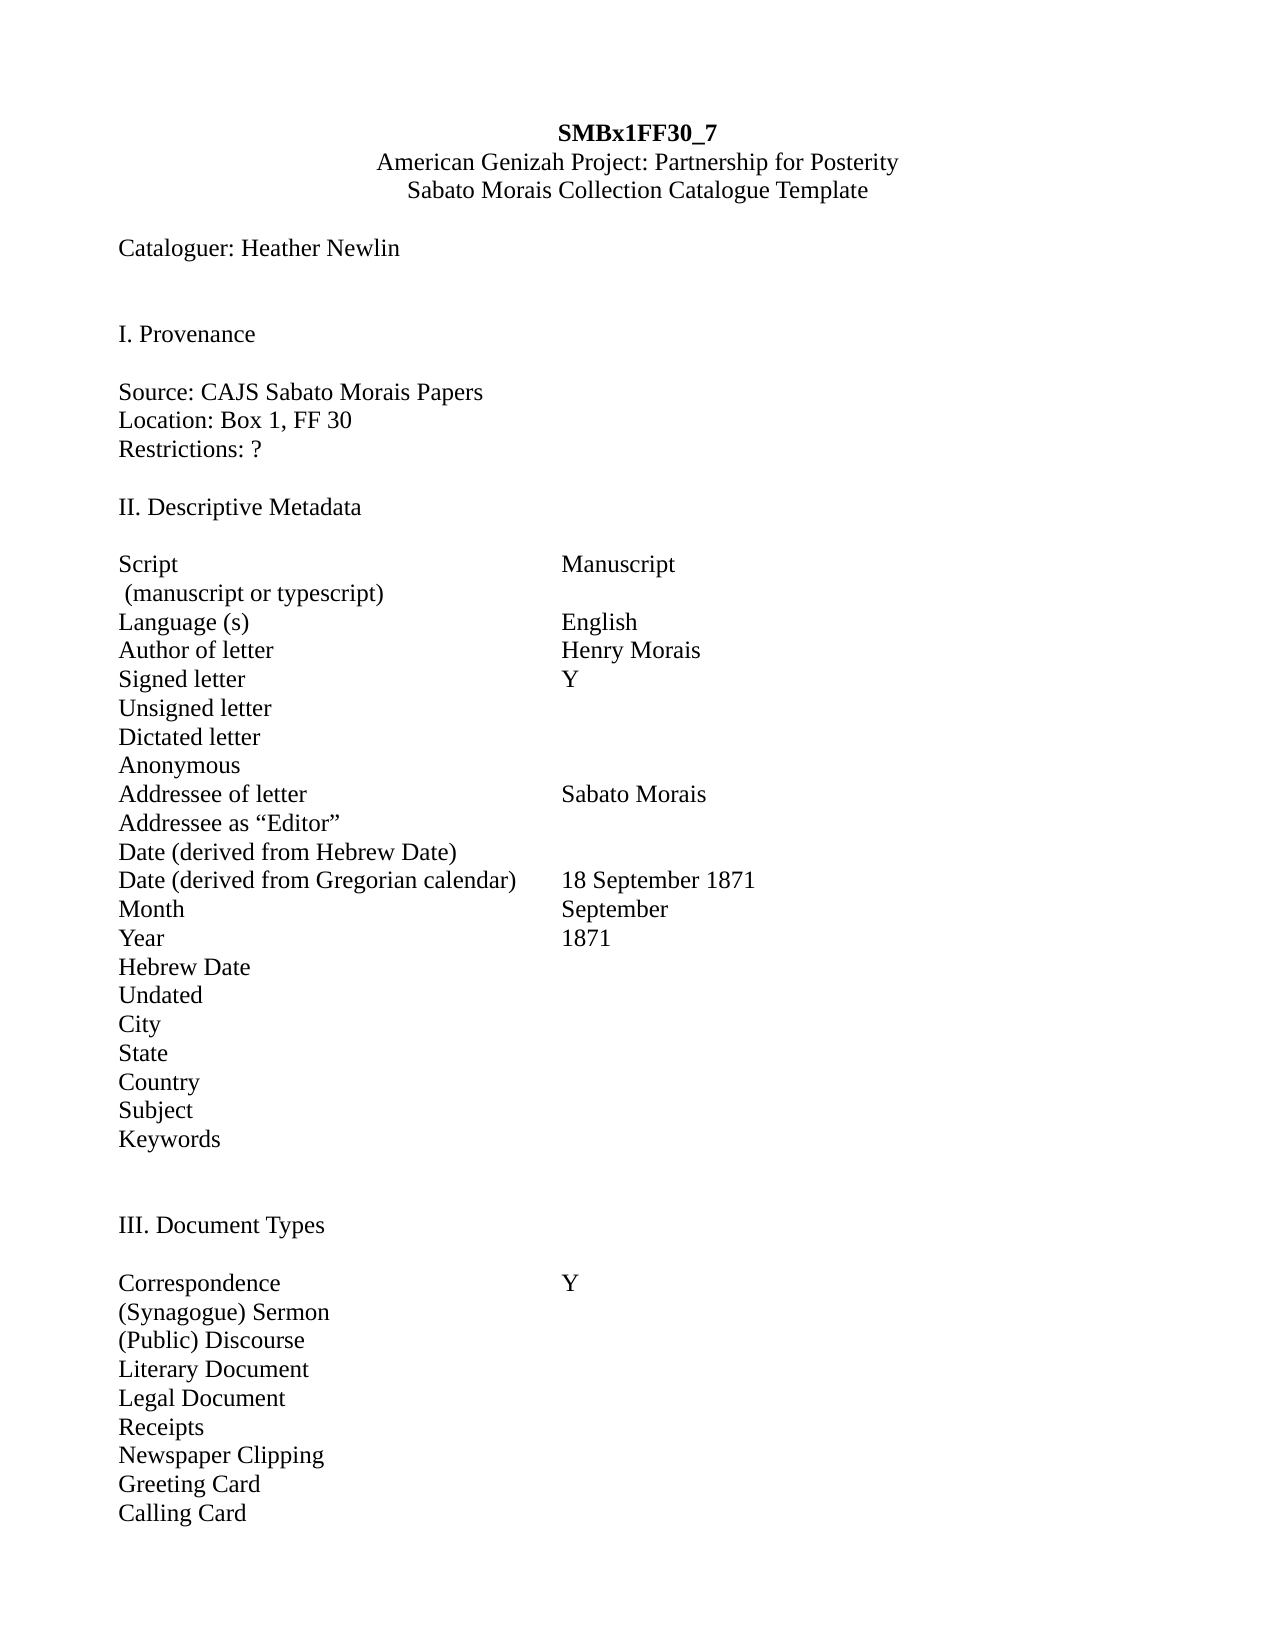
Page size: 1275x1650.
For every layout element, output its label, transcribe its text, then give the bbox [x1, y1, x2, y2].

text Month September [118, 894, 1157, 923]
text Signed letter Y [118, 664, 1157, 693]
text Receipts [118, 1412, 1157, 1441]
text SMBx1FF30_7 [118, 118, 1157, 147]
text Date (derived from Hebrew Date) [118, 837, 1157, 866]
text Unsigned letter [118, 693, 1157, 722]
text Keywords [118, 1124, 1157, 1153]
text Undated [118, 981, 1157, 1009]
text Restrictions: ? [118, 434, 1157, 463]
text Calling Card [118, 1498, 1157, 1527]
text II. Descriptive Metadata [118, 492, 1157, 521]
text Script Manuscript [118, 549, 1157, 578]
text Anonymous [118, 751, 1157, 779]
text Author of letter Henry Morais [118, 636, 1157, 664]
text Newspaper Clipping [118, 1441, 1157, 1469]
text (manuscript or typescript) [118, 578, 1157, 607]
text Sabato Morais Collection Catalogue Template [118, 176, 1157, 204]
text Dictated letter [118, 722, 1157, 751]
text Greeting Card [118, 1469, 1157, 1498]
text Date (derived from Gregorian calendar) 18 September 1871 [118, 866, 1157, 894]
text Year 1871 [118, 923, 1157, 952]
text Legal Document [118, 1383, 1157, 1412]
text (Public) Discourse [118, 1326, 1157, 1354]
text Location: Box 1, FF 30 [118, 406, 1157, 434]
text Cataloguer: Heather Newlin [118, 233, 1157, 262]
text Addressee of letter Sabato Morais [118, 779, 1157, 808]
text City [118, 1009, 1157, 1038]
text Addressee as “Editor” [118, 808, 1157, 837]
text Correspondence Y [118, 1268, 1157, 1297]
text (Synagogue) Sermon [118, 1297, 1157, 1326]
text Language (s) English [118, 607, 1157, 636]
text Subject [118, 1096, 1157, 1124]
text III. Document Types [118, 1211, 1157, 1239]
text Source: CAJS Sabato Morais Papers [118, 377, 1157, 406]
text I. Provenance [118, 319, 1157, 348]
text State [118, 1038, 1157, 1067]
text Literary Document [118, 1354, 1157, 1383]
text Hebrew Date [118, 952, 1157, 981]
text American Genizah Project: Partnership for Posterity [118, 147, 1157, 176]
text Country [118, 1067, 1157, 1096]
